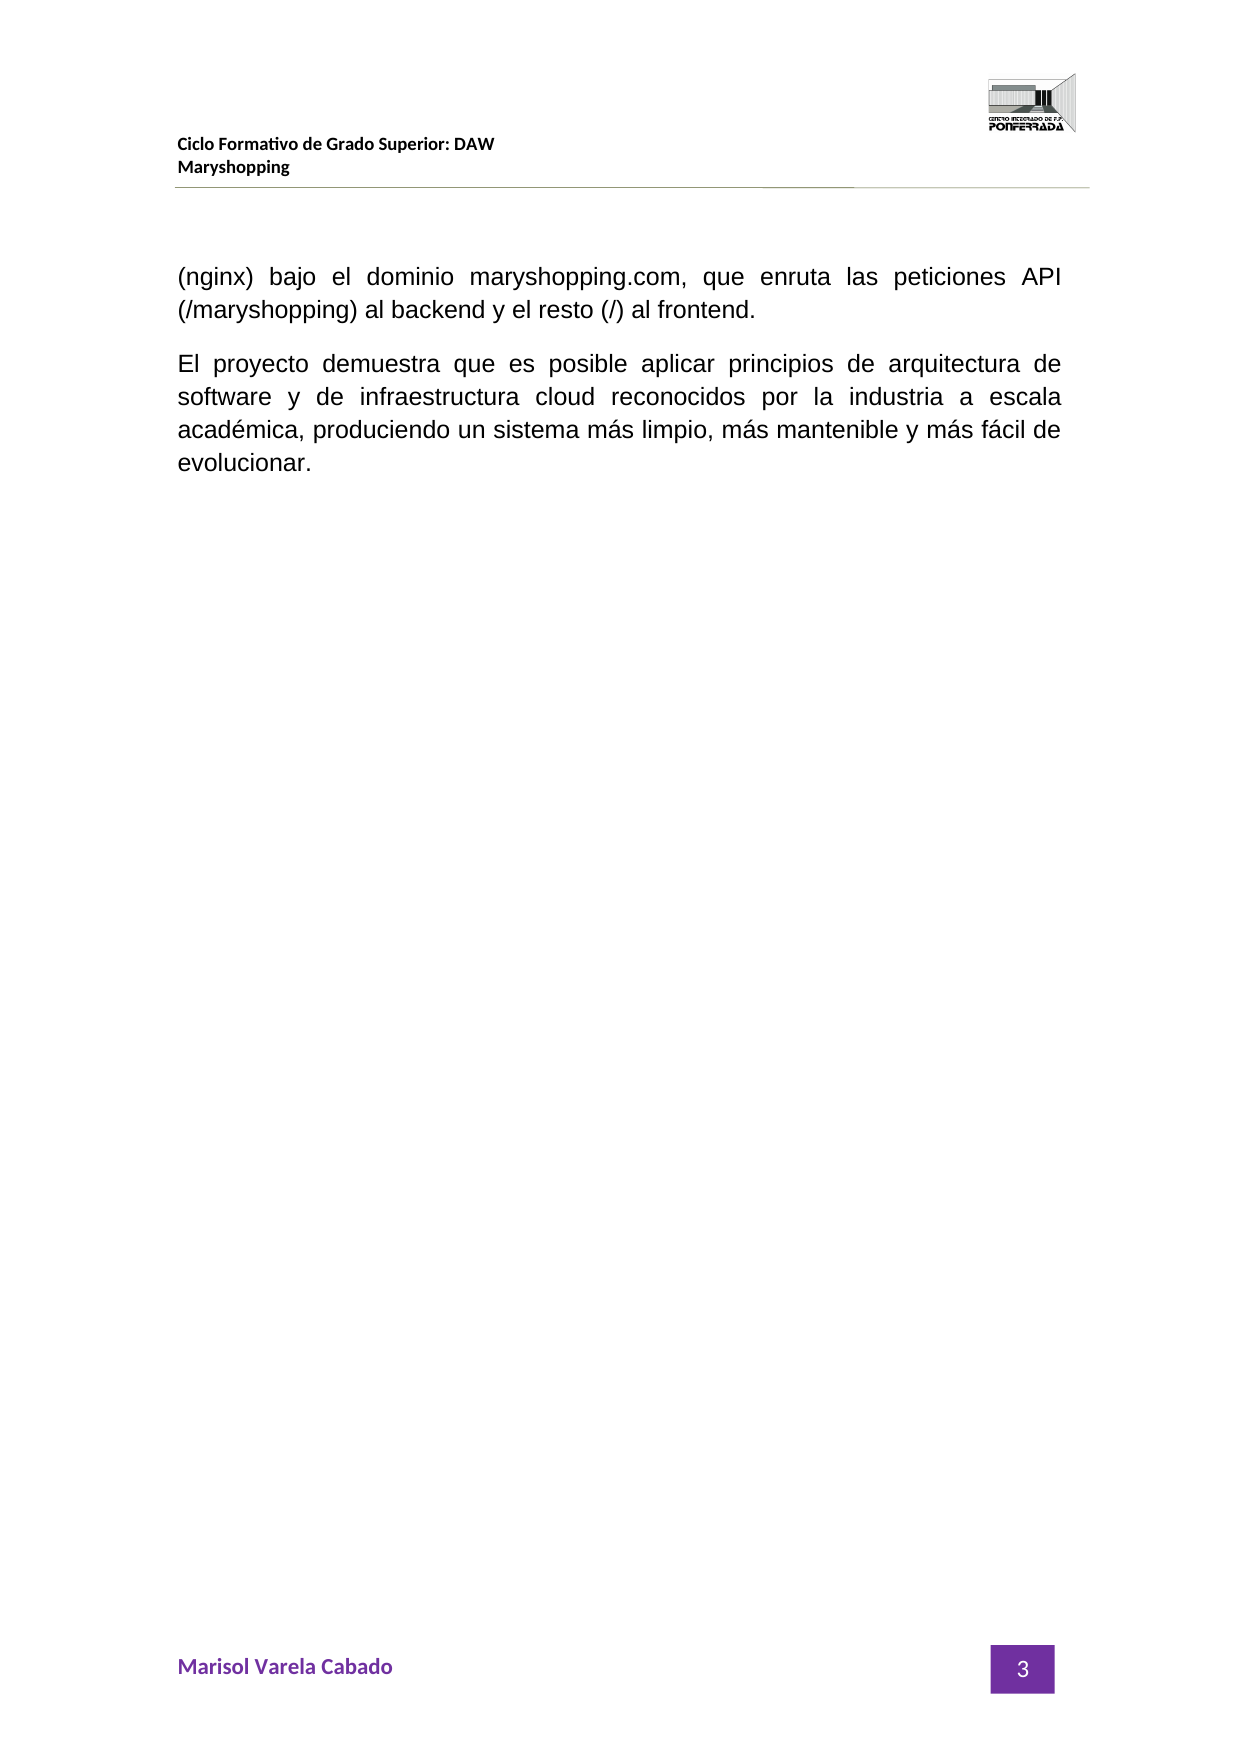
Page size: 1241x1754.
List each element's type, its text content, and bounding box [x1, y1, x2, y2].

text El proyecto demuestra que es posible aplicar principios de arquitectura de software y de infraestructura cloud reconocidos por la industria a escala académica, produciendo un sistema más limpio, más mantenible y más fácil de evolucionar. [177, 349, 1063, 477]
text (nginx) bajo el dominio maryshopping.com, que enruta las peticiones API (/maryshopping) al backend y el resto (/) al frontend. [177, 262, 1063, 324]
